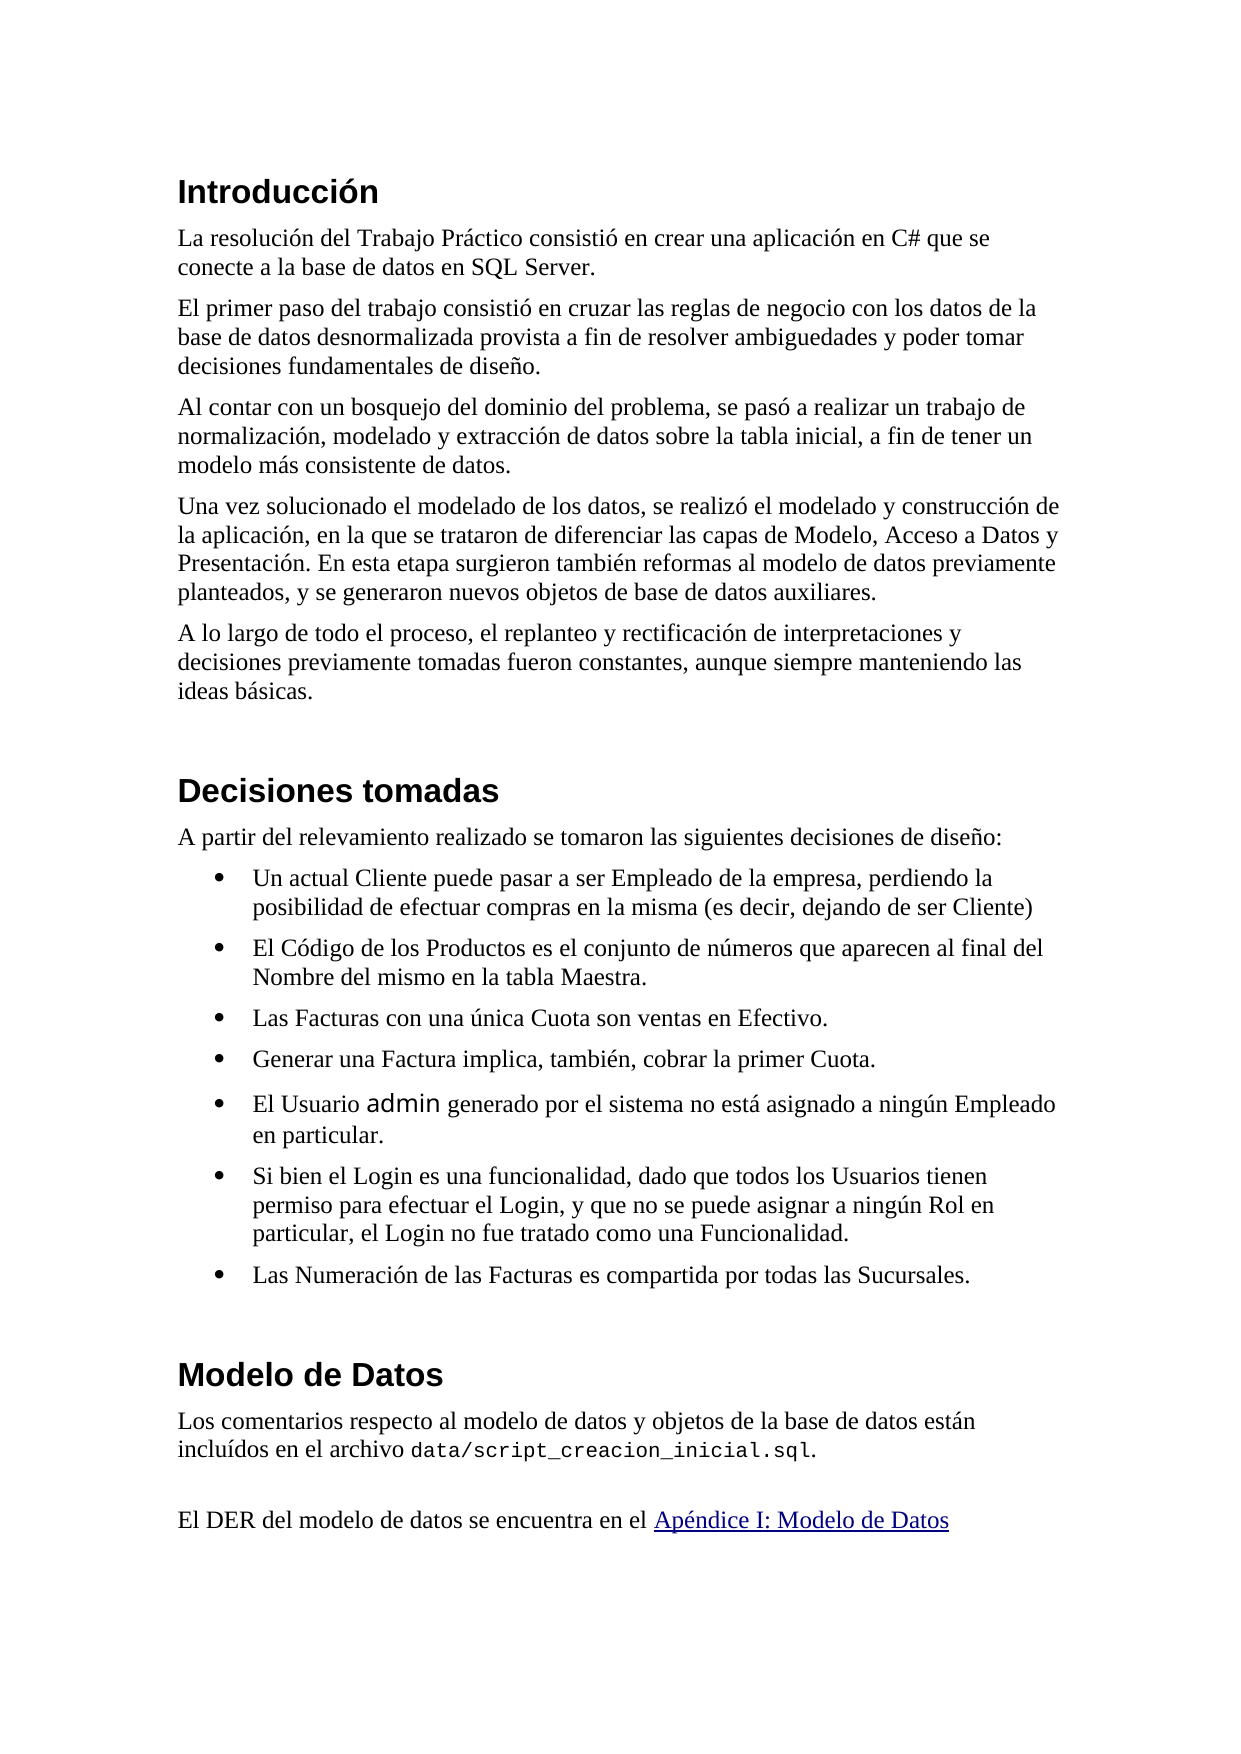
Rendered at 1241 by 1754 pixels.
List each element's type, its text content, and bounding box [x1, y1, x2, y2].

list El Usuario admin generado por el sistema no está asignado a ningún Empleado en particular. [215, 1086, 1063, 1148]
text Los comentarios respecto al modelo de datos y objetos de la base de datos están incluídos en el archivo data/script_creacion_inicial.sql. [177, 1406, 1063, 1464]
list Las Numeración de las Facturas es compartida por todas las Sucursales. [215, 1260, 1063, 1288]
text A partir del relevamiento realizado se tomaron las siguientes decisiones de diseño: [177, 822, 1063, 851]
text Al contar con un bosquejo del dominio del problema, se pasó a realizar un trabajo de normalización, modelado y extracción de datos sobre la tabla inicial, a fin de tener un modelo más consistente de datos. [177, 392, 1063, 478]
subtitle Decisiones tomadas [177, 771, 1063, 809]
list Las Facturas con una única Cuota son ventas en Efectivo. [215, 1003, 1063, 1032]
subtitle Introducción [177, 173, 1063, 211]
text El primer paso del trabajo consistió en cruzar las reglas de negocio con los datos de la base de datos desnormalizada provista a fin de resolver ambiguedades y poder tomar decisiones fundamentales de diseño. [177, 293, 1063, 380]
text A lo largo de todo el proceso, el replanteo y rectificación de interpretaciones y decisiones previamente tomadas fueron constantes, aunque siempre manteniendo las ideas básicas. [177, 618, 1063, 705]
list Un actual Cliente puede pasar a ser Empleado de la empresa, perdiendo la posibilidad de efectuar compras en la misma (es decir, dejando de ser Cliente) [215, 863, 1063, 921]
list El Código de los Productos es el conjunto de números que aparecen al final del Nombre del mismo en la tabla Maestra. [215, 933, 1063, 991]
text El DER del modelo de datos se encuentra en el Apéndice I: Modelo de Datos [177, 1477, 1063, 1534]
text La resolución del Trabajo Práctico consistió en crear una aplicación en C# que se conecte a la base de datos en SQL Server. [177, 223, 1063, 281]
text Una vez solucionado el modelado de los datos, se realizó el modelado y construcción de la aplicación, en la que se trataron de diferenciar las capas de Modelo, Acceso a Datos y Presentación. En esta etapa surgieron también reformas al modelo de datos previamente planteados, y se generaron nuevos objetos de base de datos auxiliares. [177, 491, 1063, 606]
list Generar una Factura implica, también, cobrar la primer Cuota. [215, 1044, 1063, 1073]
list Si bien el Login es una funcionalidad, dado que todos los Usuarios tienen permiso para efectuar el Login, y que no se puede asignar a ningún Rol en particular, el Login no fue tratado como una Funcionalidad. [215, 1161, 1063, 1247]
subtitle Modelo de Datos [177, 1355, 1063, 1393]
